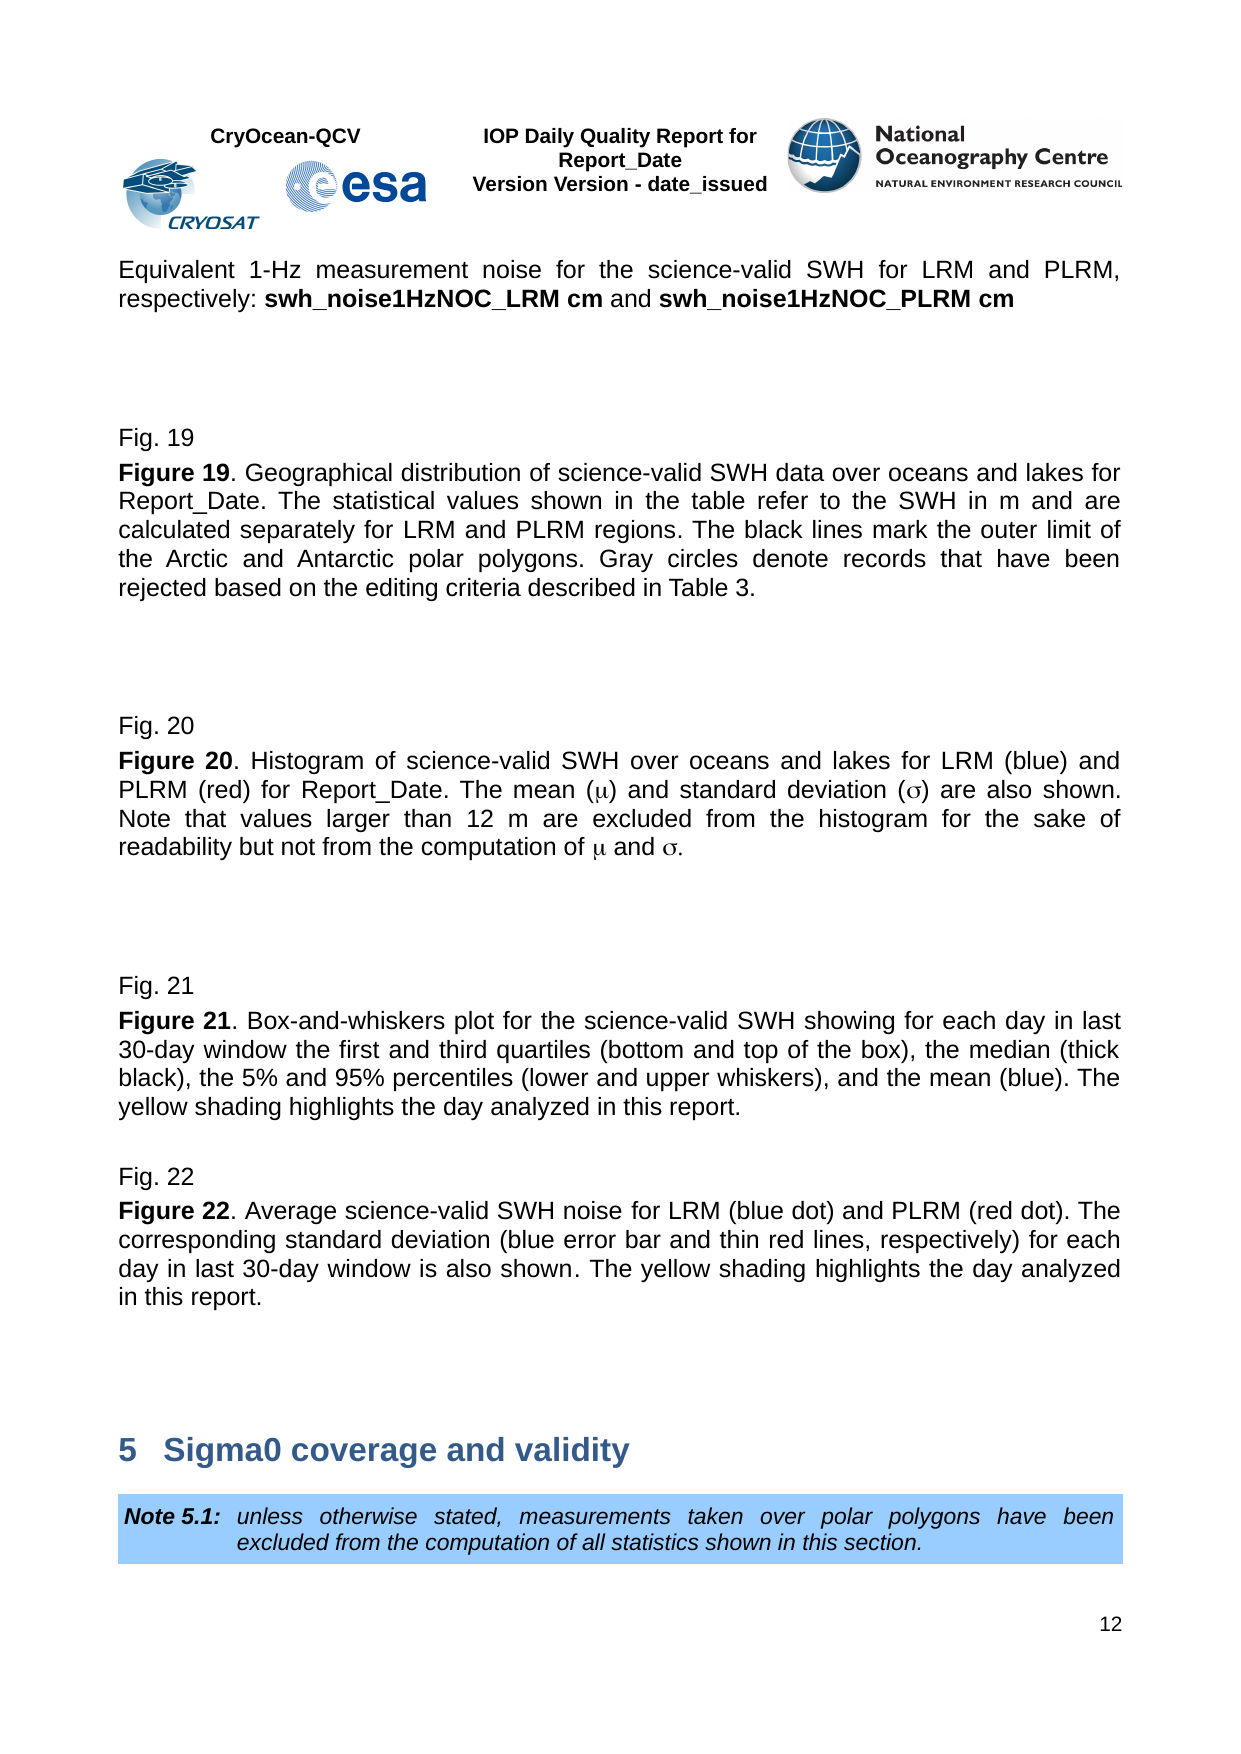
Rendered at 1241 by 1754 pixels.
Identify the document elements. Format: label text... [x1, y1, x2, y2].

text Figure 21. Box-and-whiskers plot for the science-valid SWH showing for each day in last 30-day window the first and third quartiles (bottom and top of the box), the median (thick black), the 5% and 95% percentiles (lower and upper whiskers), and the mean (blue). The yellow shading highlights the day analyzed in this report. [118, 1006, 1122, 1121]
text Fig. 22 [118, 1161, 1122, 1190]
text Figure 19. Geographical distribution of science-valid SWH data over oceans and lakes for Report_Date. The statistical values shown in the table refer to the SWH in m and are calculated separately for LRM and PLRM regions. The black lines mark the outer limit of the Arctic and Antarctic polar polygons. Gray circles denote records that have been rejected based on the editing criteria described in Table 3. [118, 457, 1122, 601]
text Figure 20. Histogram of science-valid SWH over oceans and lakes for LRM (blue) and PLRM (red) for Report_Date. The mean (μ) and standard deviation (σ) are also shown. Note that values larger than 12 m are excluded from the histogram for the sake of readability but not from the computation of μ and σ. [118, 746, 1122, 861]
table_header Note 5.1: [118, 1494, 231, 1564]
subtitle Sigma0 coverage and validity [118, 1431, 1122, 1469]
text Figure 22. Average science-valid SWH noise for LRM (blue dot) and PLRM (red dot). The corresponding standard deviation (blue error bar and thin red lines, respectively) for each day in last 30-day window is also shown. The yellow shading highlights the day analyzed in this report. [118, 1196, 1122, 1311]
table_header unless otherwise stated, measurements taken over polar polygons have been excluded from the computation of all statistics shown in this section. [231, 1494, 1123, 1564]
text Fig. 19 [118, 423, 1122, 452]
picture [285, 159, 427, 212]
text Equivalent 1-Hz measurement noise for the science-valid SWH for LRM and PLRM, respectively: swh_noise1HzNOC_LRM cm and swh_noise1HzNOC_PLRM cm [118, 255, 1122, 313]
picture [787, 118, 1123, 193]
text Fig. 21 [118, 971, 1122, 1000]
text Fig. 20 [118, 711, 1122, 740]
picture [122, 159, 260, 229]
